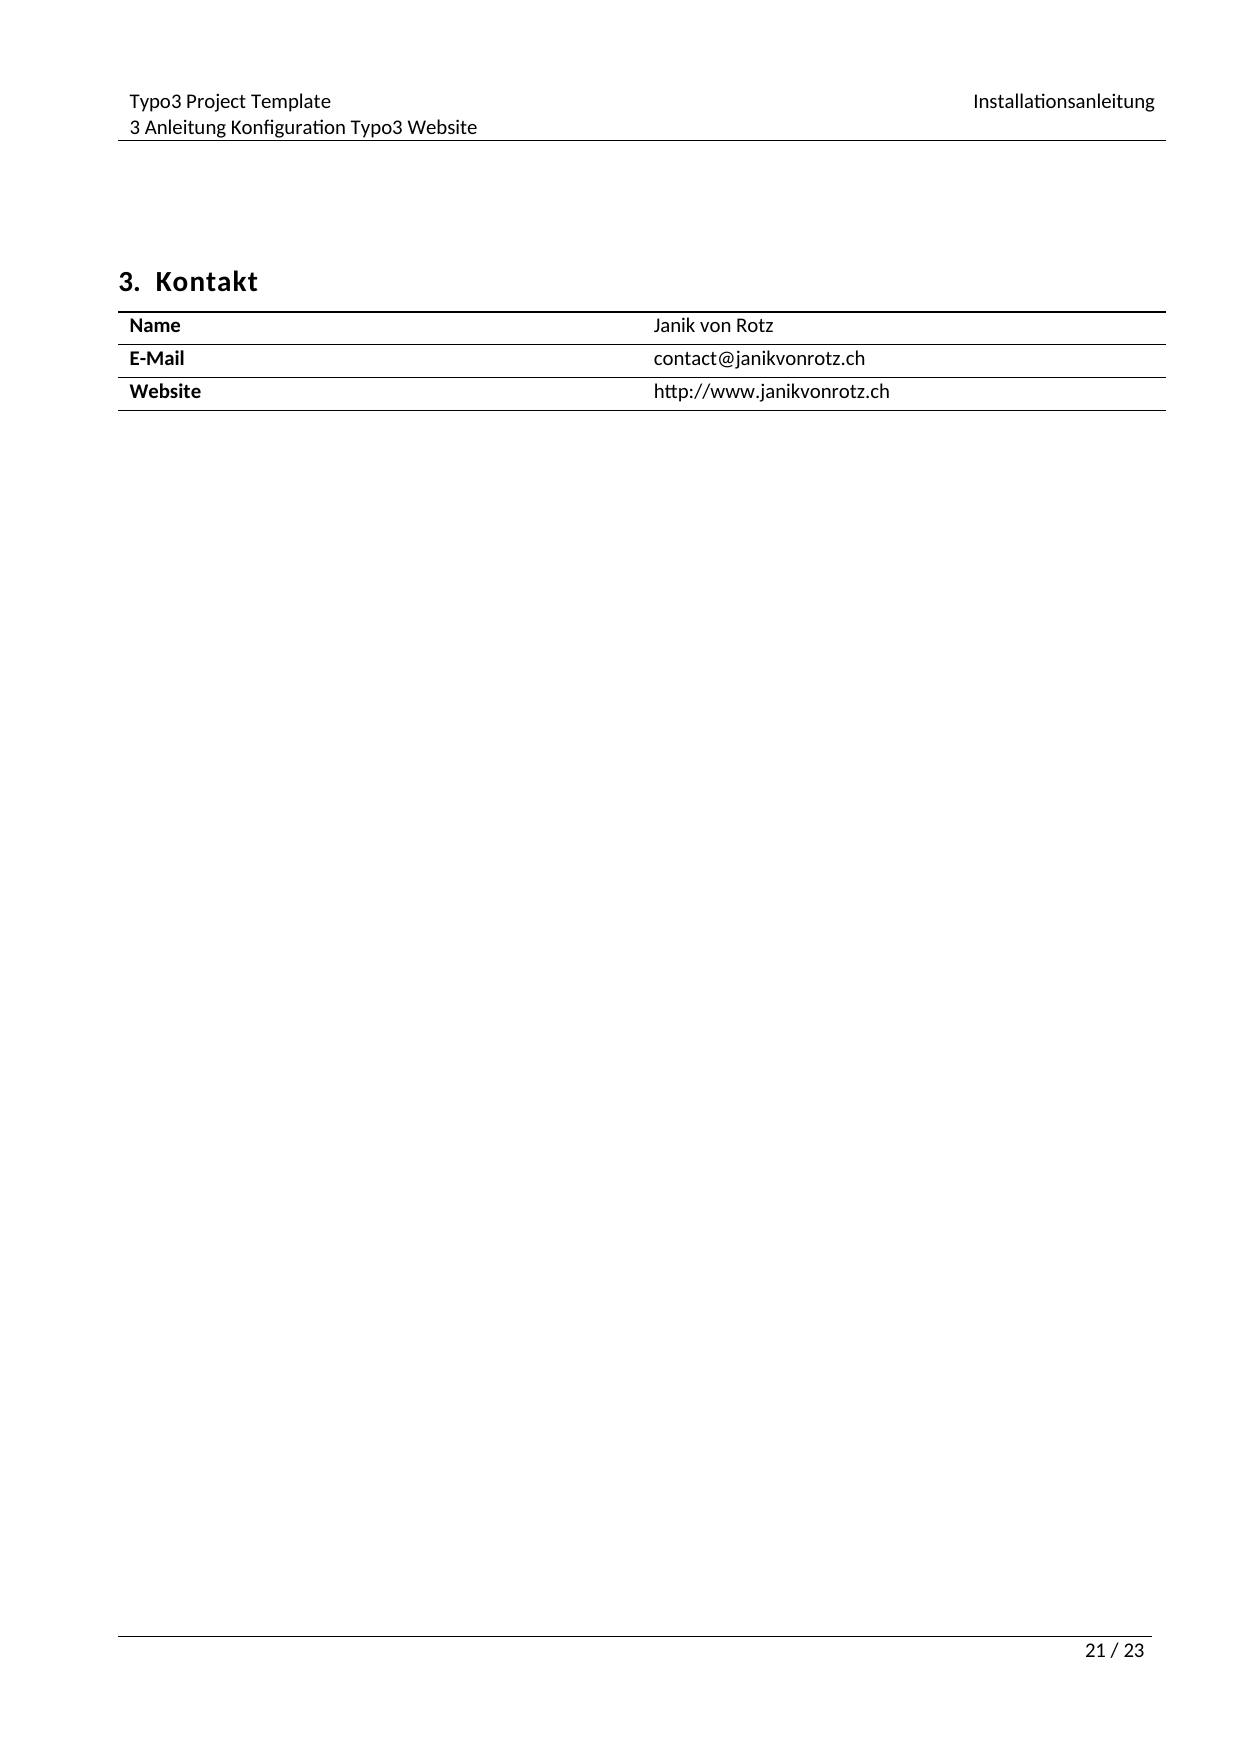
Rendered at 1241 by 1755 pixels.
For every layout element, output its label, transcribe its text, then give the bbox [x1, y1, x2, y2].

table_cell contact@janikvonrotz.ch [642, 345, 1166, 377]
table_cell Website [118, 378, 642, 409]
subtitle Kontakt [118, 263, 1152, 299]
table_header Name [118, 313, 642, 344]
table_cell E-Mail [118, 345, 642, 377]
table_header Janik von Rotz [642, 313, 1166, 344]
table_cell http://www.janikvonrotz.ch [642, 378, 1166, 409]
